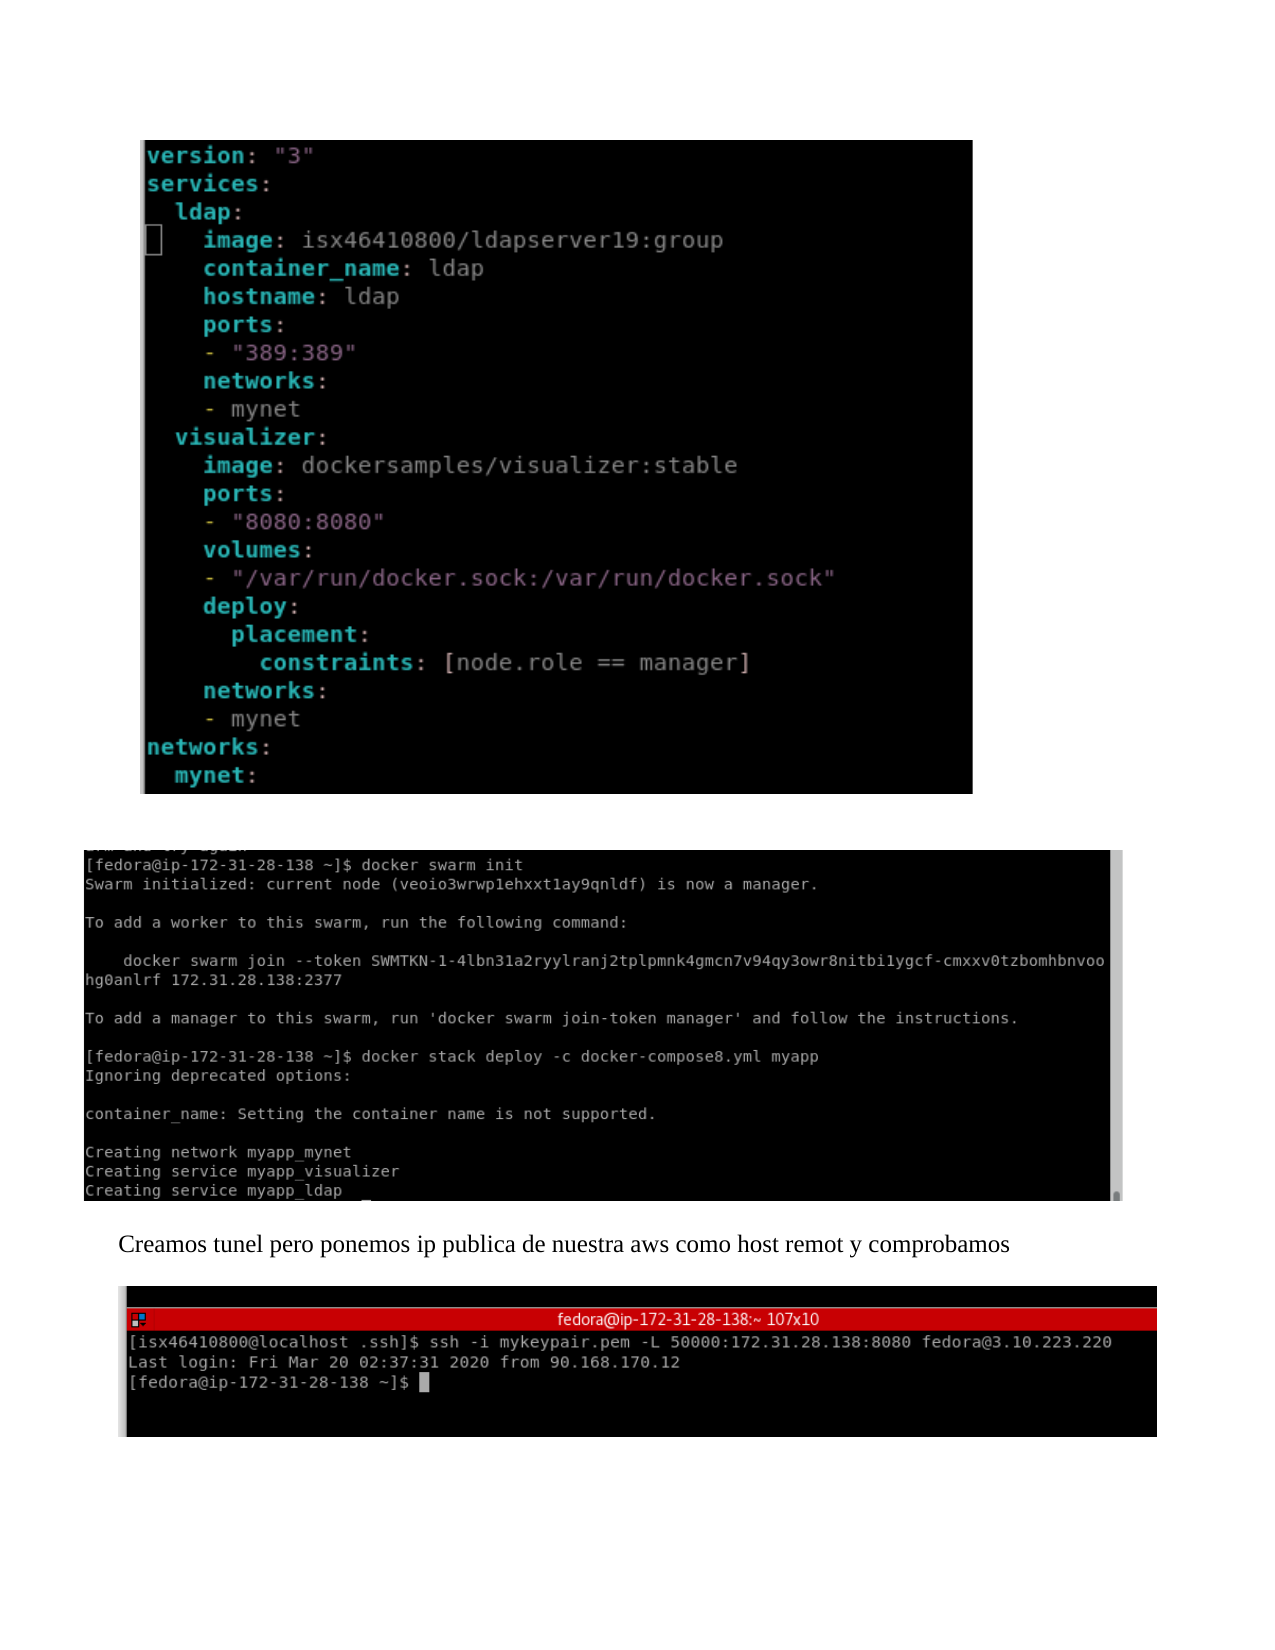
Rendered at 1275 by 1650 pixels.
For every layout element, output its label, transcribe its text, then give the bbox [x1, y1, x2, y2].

text Creamos tunel pero ponemos ip publica de nuestra aws como host remot y comprobamos [118, 1229, 1157, 1258]
picture [140, 140, 973, 794]
picture [83, 850, 1123, 1201]
picture [118, 1286, 1157, 1437]
